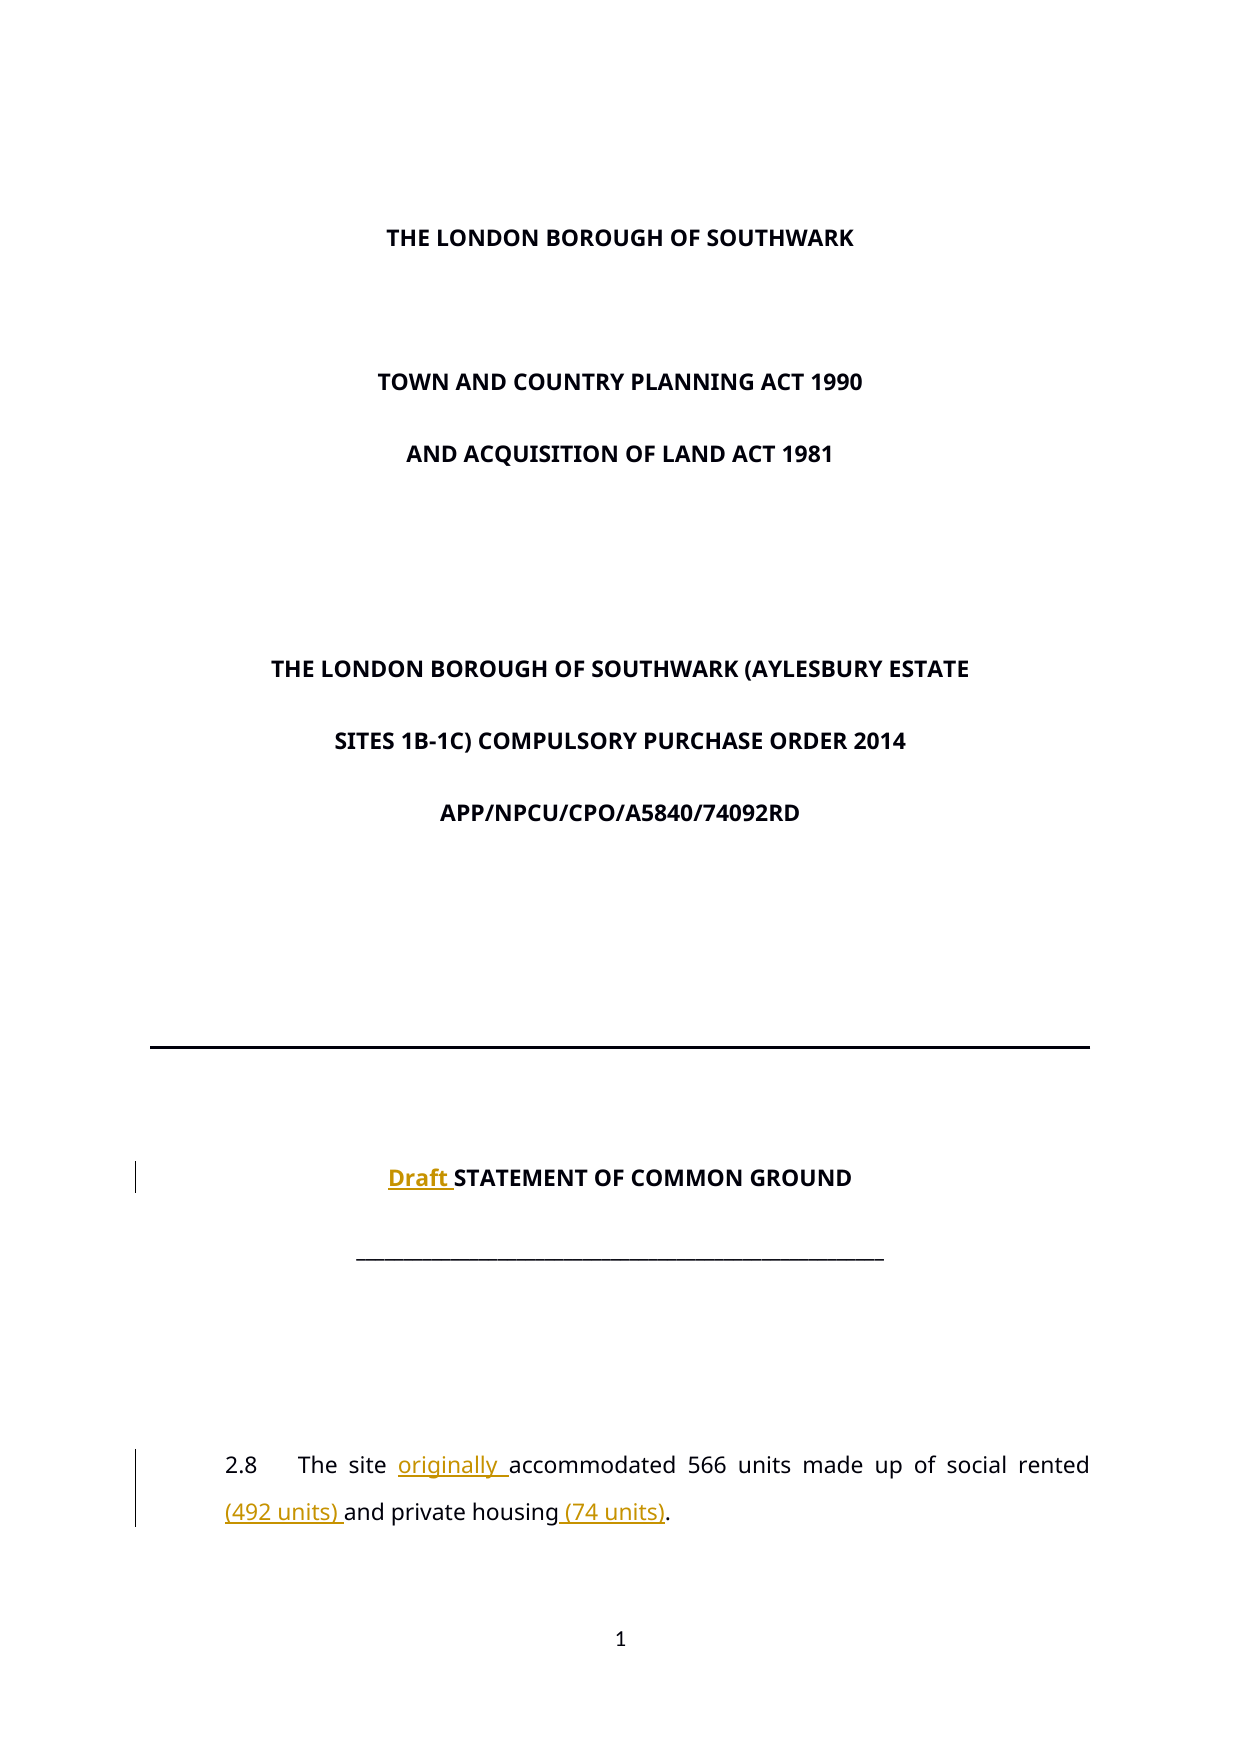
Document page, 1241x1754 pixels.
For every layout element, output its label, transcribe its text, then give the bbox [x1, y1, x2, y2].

text ________________________________________________________ [150, 1233, 1090, 1264]
text TOWN AND COUNTRY PLANNING ACT 1990 [150, 366, 1090, 397]
text THE LONDON BOROUGH OF SOUTHWARK (AYLESBURY ESTATE [150, 653, 1090, 684]
text THE LONDON BOROUGH OF SOUTHWARK [150, 222, 1090, 253]
text Draft STATEMENT OF COMMON GROUND [150, 1161, 1090, 1193]
text SITES 1B-1C) COMPULSORY PURCHASE ORDER 2014 [150, 725, 1090, 756]
text APP/NPCU/CPO/A5840/74092RD [150, 797, 1090, 828]
text AND ACQUISITION OF LAND ACT 1981 [150, 437, 1090, 469]
text 2.8 The site originally accommodated 566 units made up of social rented (492 units) and private housing (74 units). [225, 1449, 1090, 1527]
